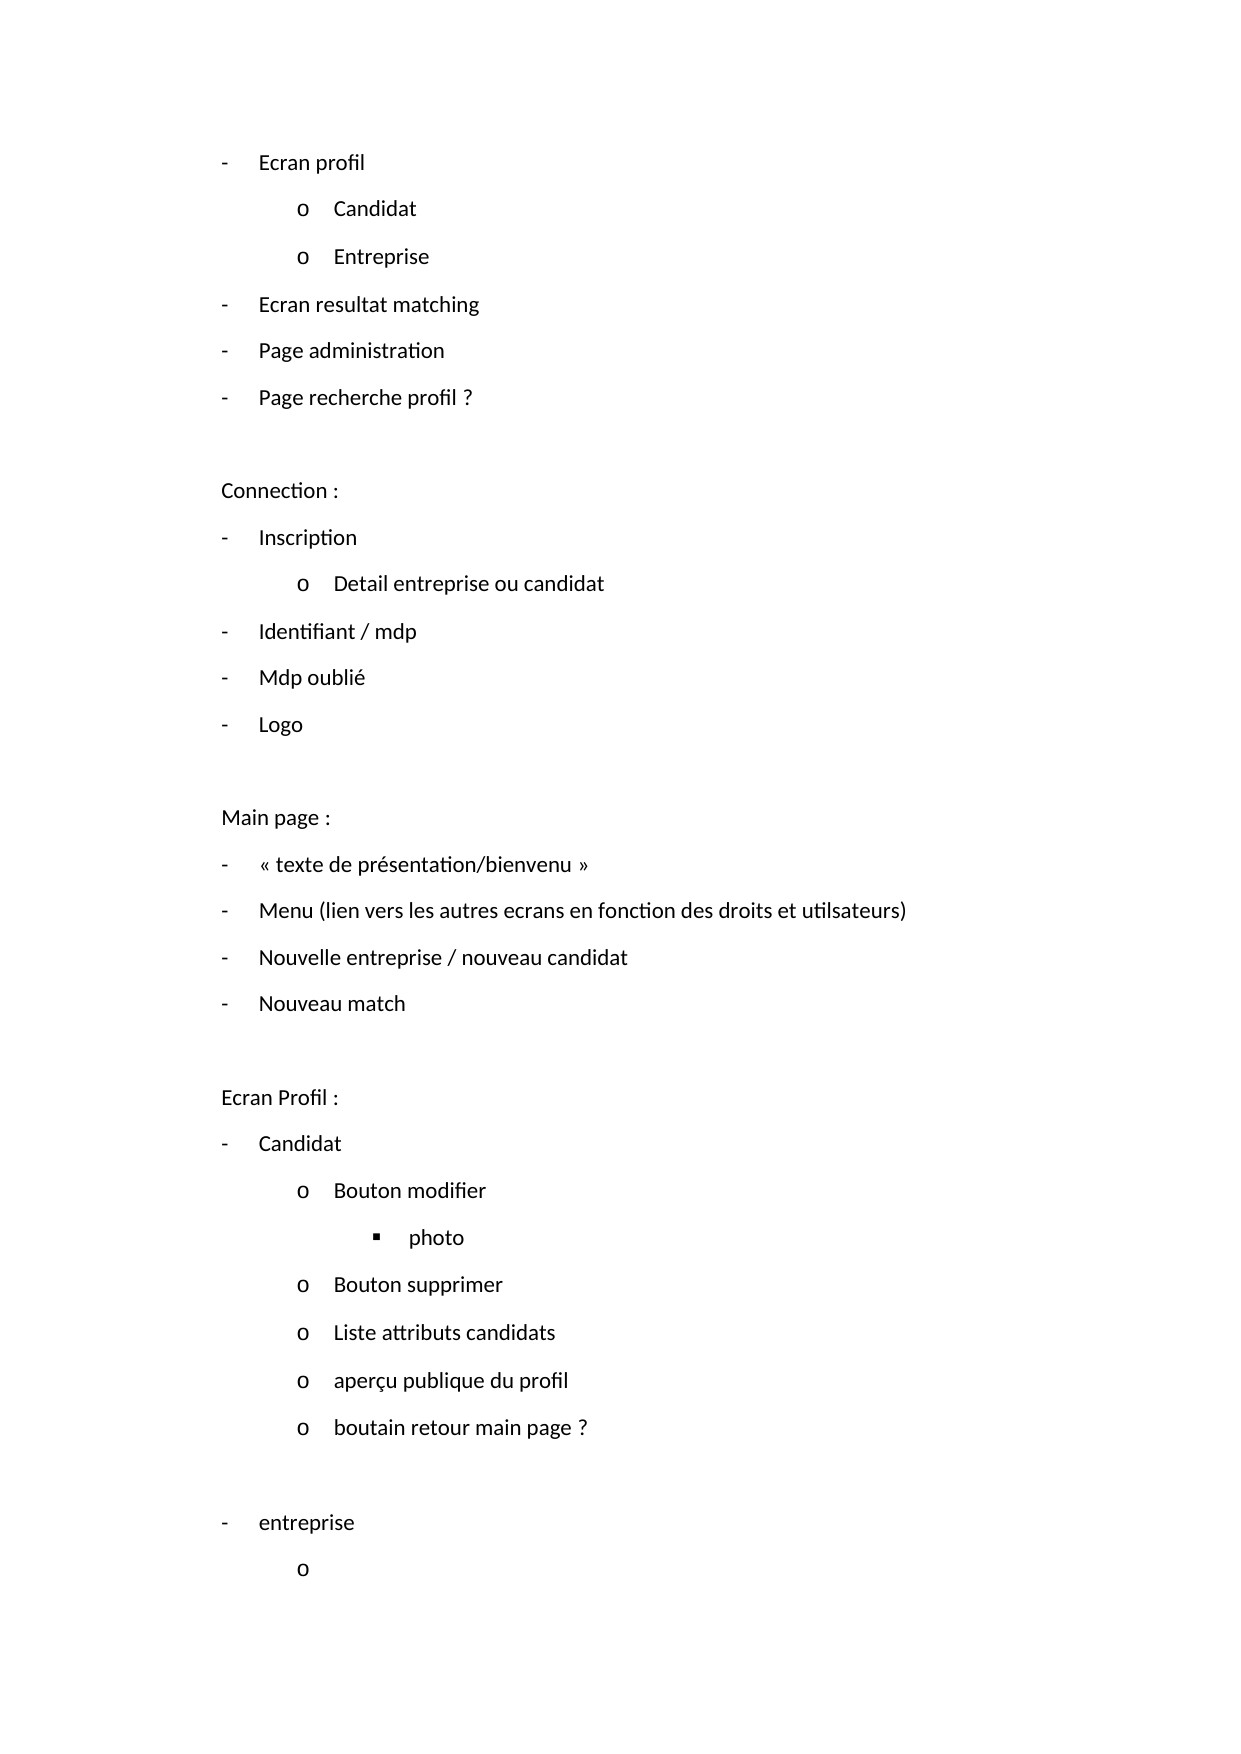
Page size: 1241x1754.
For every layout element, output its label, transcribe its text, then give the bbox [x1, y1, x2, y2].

list Candidat [221, 1129, 1093, 1157]
list Liste attributs candidats [296, 1318, 1093, 1347]
text Connection : [221, 476, 1093, 504]
list Candidat [296, 194, 1093, 223]
list entreprise [221, 1508, 1093, 1536]
list Page administration [221, 336, 1093, 364]
list Bouton modifier [296, 1176, 1093, 1205]
list Page recherche profil ? [221, 383, 1093, 411]
list Ecran profil [221, 148, 1093, 176]
list aperçu publique du profil [296, 1366, 1093, 1395]
list Nouvelle entreprise / nouveau candidat [221, 943, 1093, 971]
list Mdp oublié [221, 663, 1093, 692]
list Detail entreprise ou candidat [296, 569, 1093, 598]
list Nouveau match [221, 989, 1093, 1017]
list Ecran resultat matching [221, 290, 1093, 318]
list Identifiant / mdp [221, 617, 1093, 645]
list « texte de présentation/bienvenu » [221, 850, 1093, 878]
list Menu (lien vers les autres ecrans en fonction des droits et utilsateurs) [221, 896, 1093, 924]
list Logo [221, 710, 1093, 738]
list boutain retour main page ? [296, 1413, 1093, 1443]
list Inscription [221, 523, 1093, 551]
text Ecran Profil : [221, 1083, 1093, 1111]
text Main page : [221, 803, 1093, 831]
list Entreprise [296, 242, 1093, 271]
list photo [371, 1223, 1093, 1252]
list Bouton supprimer [296, 1270, 1093, 1299]
